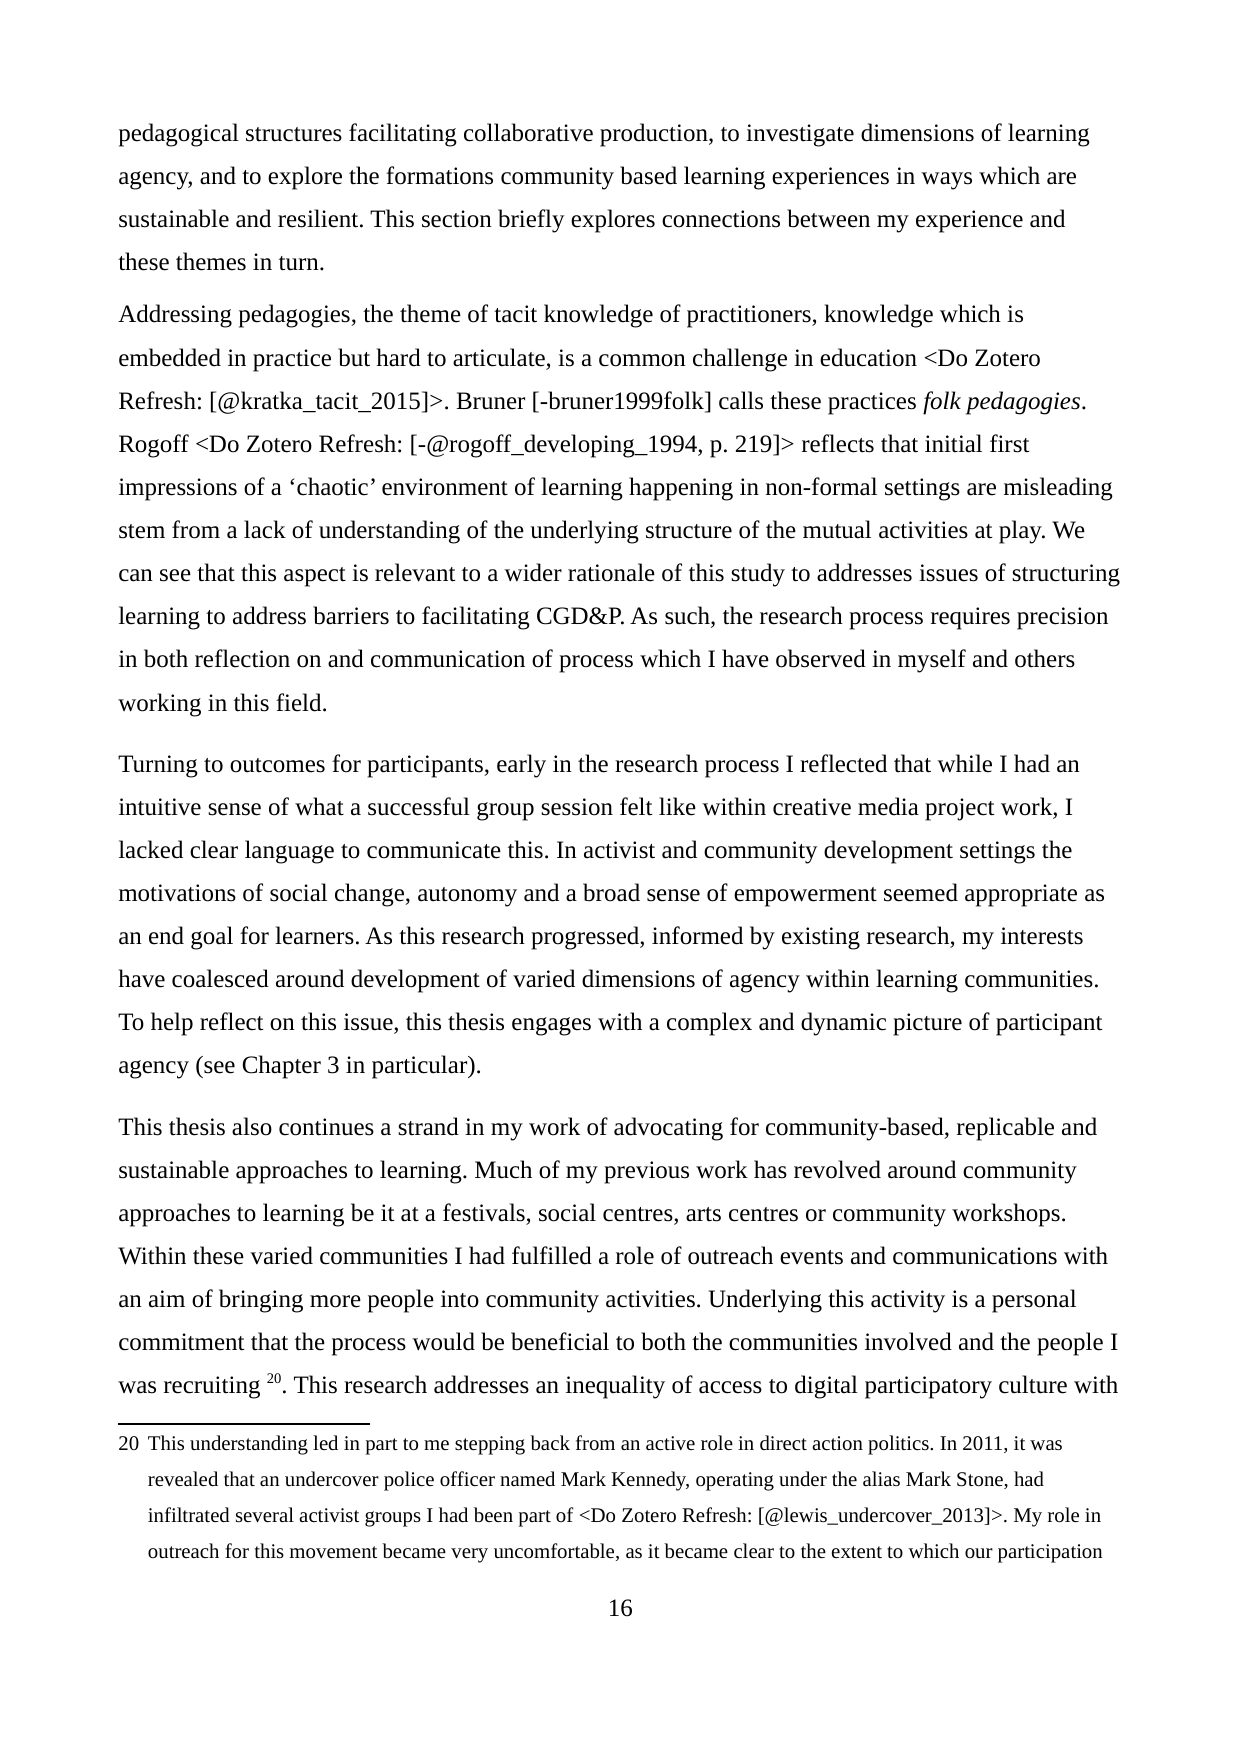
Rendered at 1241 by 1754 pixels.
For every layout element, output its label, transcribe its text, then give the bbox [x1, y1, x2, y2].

text This thesis also continues a strand in my work of advocating for community-based, replicable and sustainable approaches to learning. Much of my previous work has revolved around community approaches to learning be it at a festivals, social centres, arts centres or community workshops. Within these varied communities I had fulfilled a role of outreach events and communications with an aim of bringing more people into community activities. Underlying this activity is a personal commitment that the process would be beneficial to both the communities involved and the people I was recruiting . This research addresses an inequality of access to digital participatory culture with [118, 1112, 1122, 1399]
text pedagogical structures facilitating collaborative production, to investigate dimensions of learning agency, and to explore the formations community based learning experiences in ways which are sustainable and resilient. This section briefly explores connections between my experience and these themes in turn. [118, 118, 1122, 276]
text Addressing pedagogies, the theme of tacit knowledge of practitioners, knowledge which is embedded in practice but hard to articulate, is a common challenge in education <Do Zotero Refresh: [@kratka_tacit_2015]>. Bruner [-bruner1999folk] calls these practices folk pedagogies. Rogoff <Do Zotero Refresh: [-@rogoff_developing_1994, p. 219]> reflects that initial first impressions of a ‘chaotic’ environment of learning happening in non-formal settings are misleading stem from a lack of understanding of the underlying structure of the mutual activities at play. We can see that this aspect is relevant to a wider rationale of this study to addresses issues of structuring learning to address barriers to facilitating CGD&P. As such, the research process requires precision in both reflection on and communication of process which I have observed in myself and others working in this field. [118, 299, 1122, 716]
text This understanding led in part to me stepping back from an active role in direct action politics. In 2011, it was revealed that an undercover police officer named Mark Kennedy, operating under the alias Mark Stone, had infiltrated several activist groups I had been part of <Do Zotero Refresh: [@lewis_undercover_2013]>. My role in outreach for this movement became very uncomfortable, as it became clear to the extent to which our participation [118, 1431, 1122, 1563]
text Turning to outcomes for participants, early in the research process I reflected that while I had an intuitive sense of what a successful group session felt like within creative media project work, I lacked clear language to communicate this. In activist and community development settings the motivations of social change, autonomy and a broad sense of empowerment seemed appropriate as an end goal for learners. As this research progressed, informed by existing research, my interests have coalesced around development of varied dimensions of agency within learning communities. To help reflect on this issue, this thesis engages with a complex and dynamic picture of participant agency (see Chapter 3 in particular). [118, 749, 1122, 1079]
